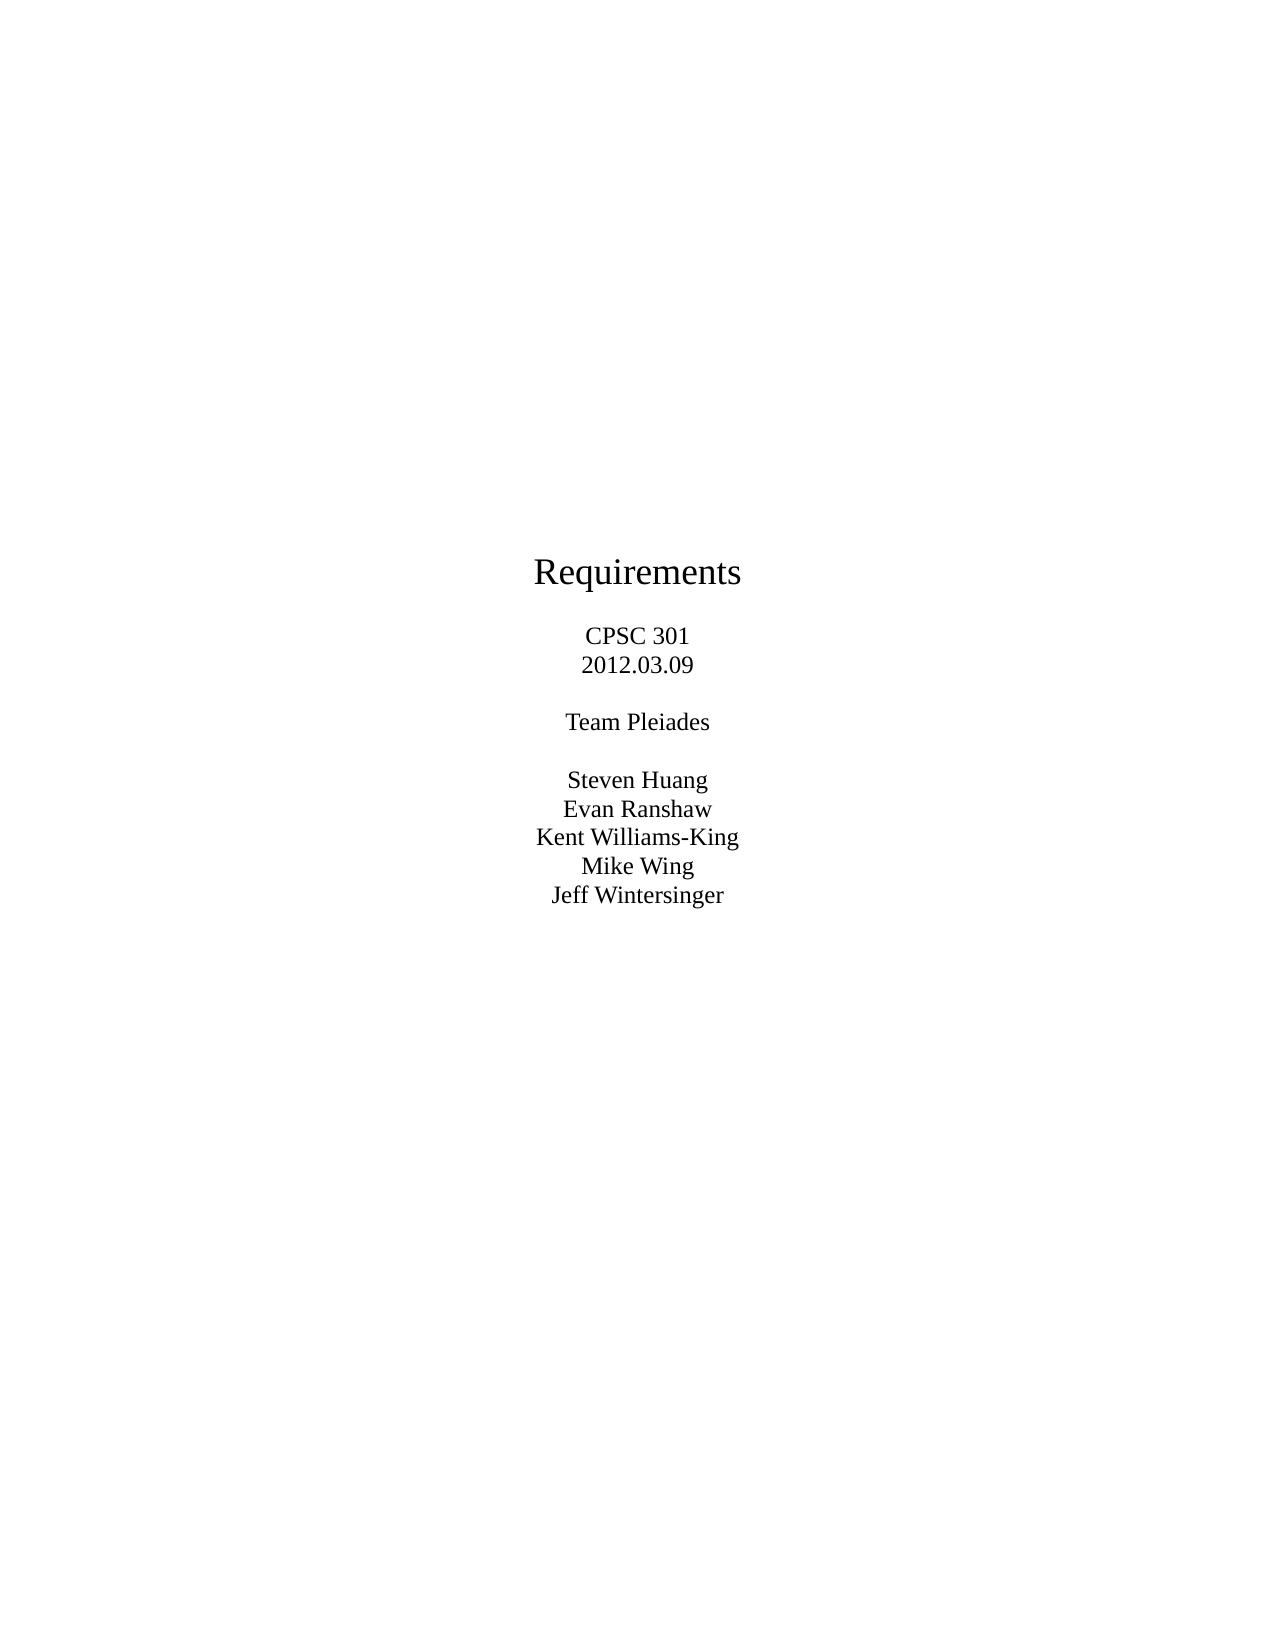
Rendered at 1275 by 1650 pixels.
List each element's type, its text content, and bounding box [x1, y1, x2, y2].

text Evan Ranshaw [118, 794, 1157, 822]
text Team Pleiades [118, 707, 1157, 736]
text 2012.03.09 [118, 650, 1157, 679]
text Jeff Wintersinger [118, 880, 1157, 909]
text Mike Wing [118, 851, 1157, 880]
text Kent Williams-King [118, 822, 1157, 851]
text Requirements [118, 549, 1157, 592]
text CPSC 301 [118, 621, 1157, 650]
text Steven Huang [118, 765, 1157, 794]
